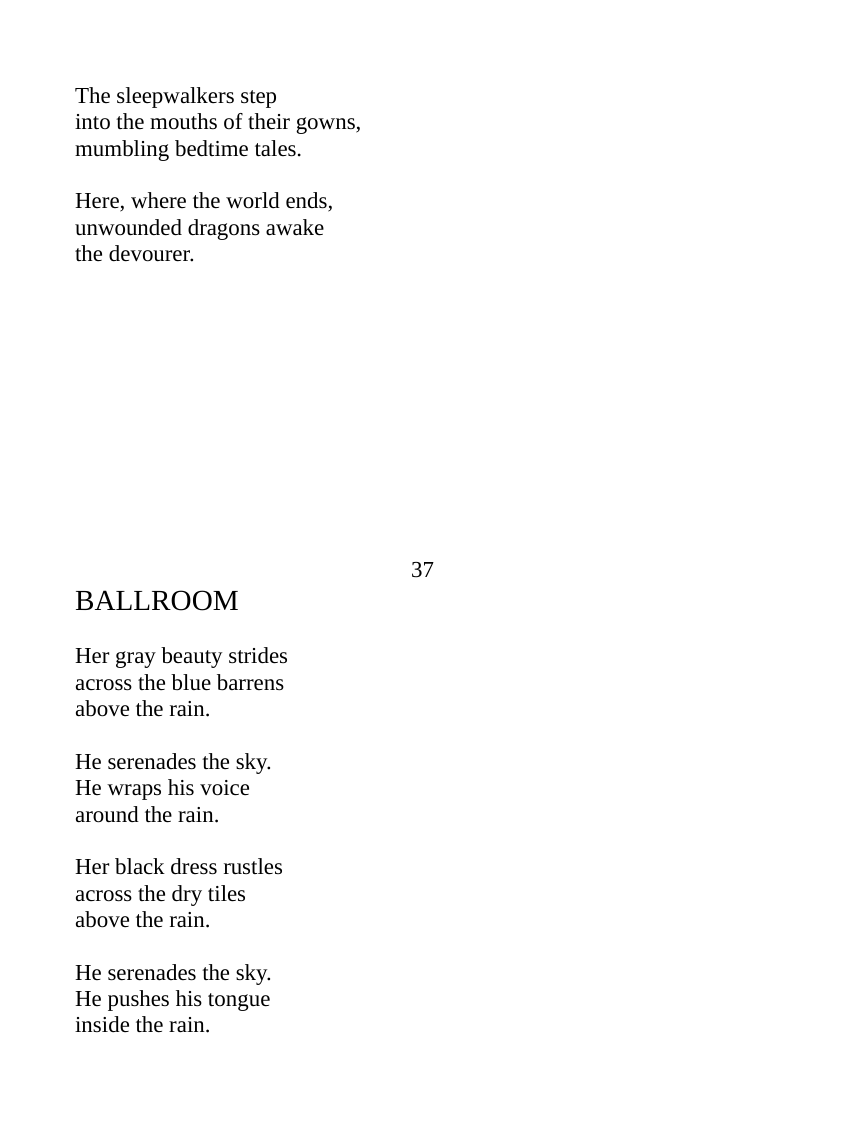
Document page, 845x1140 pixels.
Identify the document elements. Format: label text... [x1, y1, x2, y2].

text across the dry tiles [75, 880, 769, 906]
text Here, where the world ends, [75, 187, 769, 214]
text the devourer. [75, 240, 769, 266]
text Her gray beauty strides [75, 642, 769, 669]
text BALLROOM [75, 583, 769, 616]
text mumbling bedtime tales. [75, 134, 769, 161]
text across the blue barrens [75, 669, 769, 695]
text He pushes his tongue [75, 985, 769, 1011]
text The sleepwalkers step [75, 82, 769, 108]
text around the rain. [75, 801, 769, 827]
text Her black dress rustles [75, 853, 769, 880]
text 37 [75, 556, 769, 583]
text He serenades the sky. [75, 959, 769, 985]
text He wraps his voice [75, 774, 769, 801]
text above the rain. [75, 906, 769, 932]
text inside the rain. [75, 1011, 769, 1038]
text above the rain. [75, 695, 769, 722]
text into the mouths of their gowns, [75, 108, 769, 134]
text He serenades the sky. [75, 748, 769, 774]
text unwounded dragons awake [75, 214, 769, 240]
